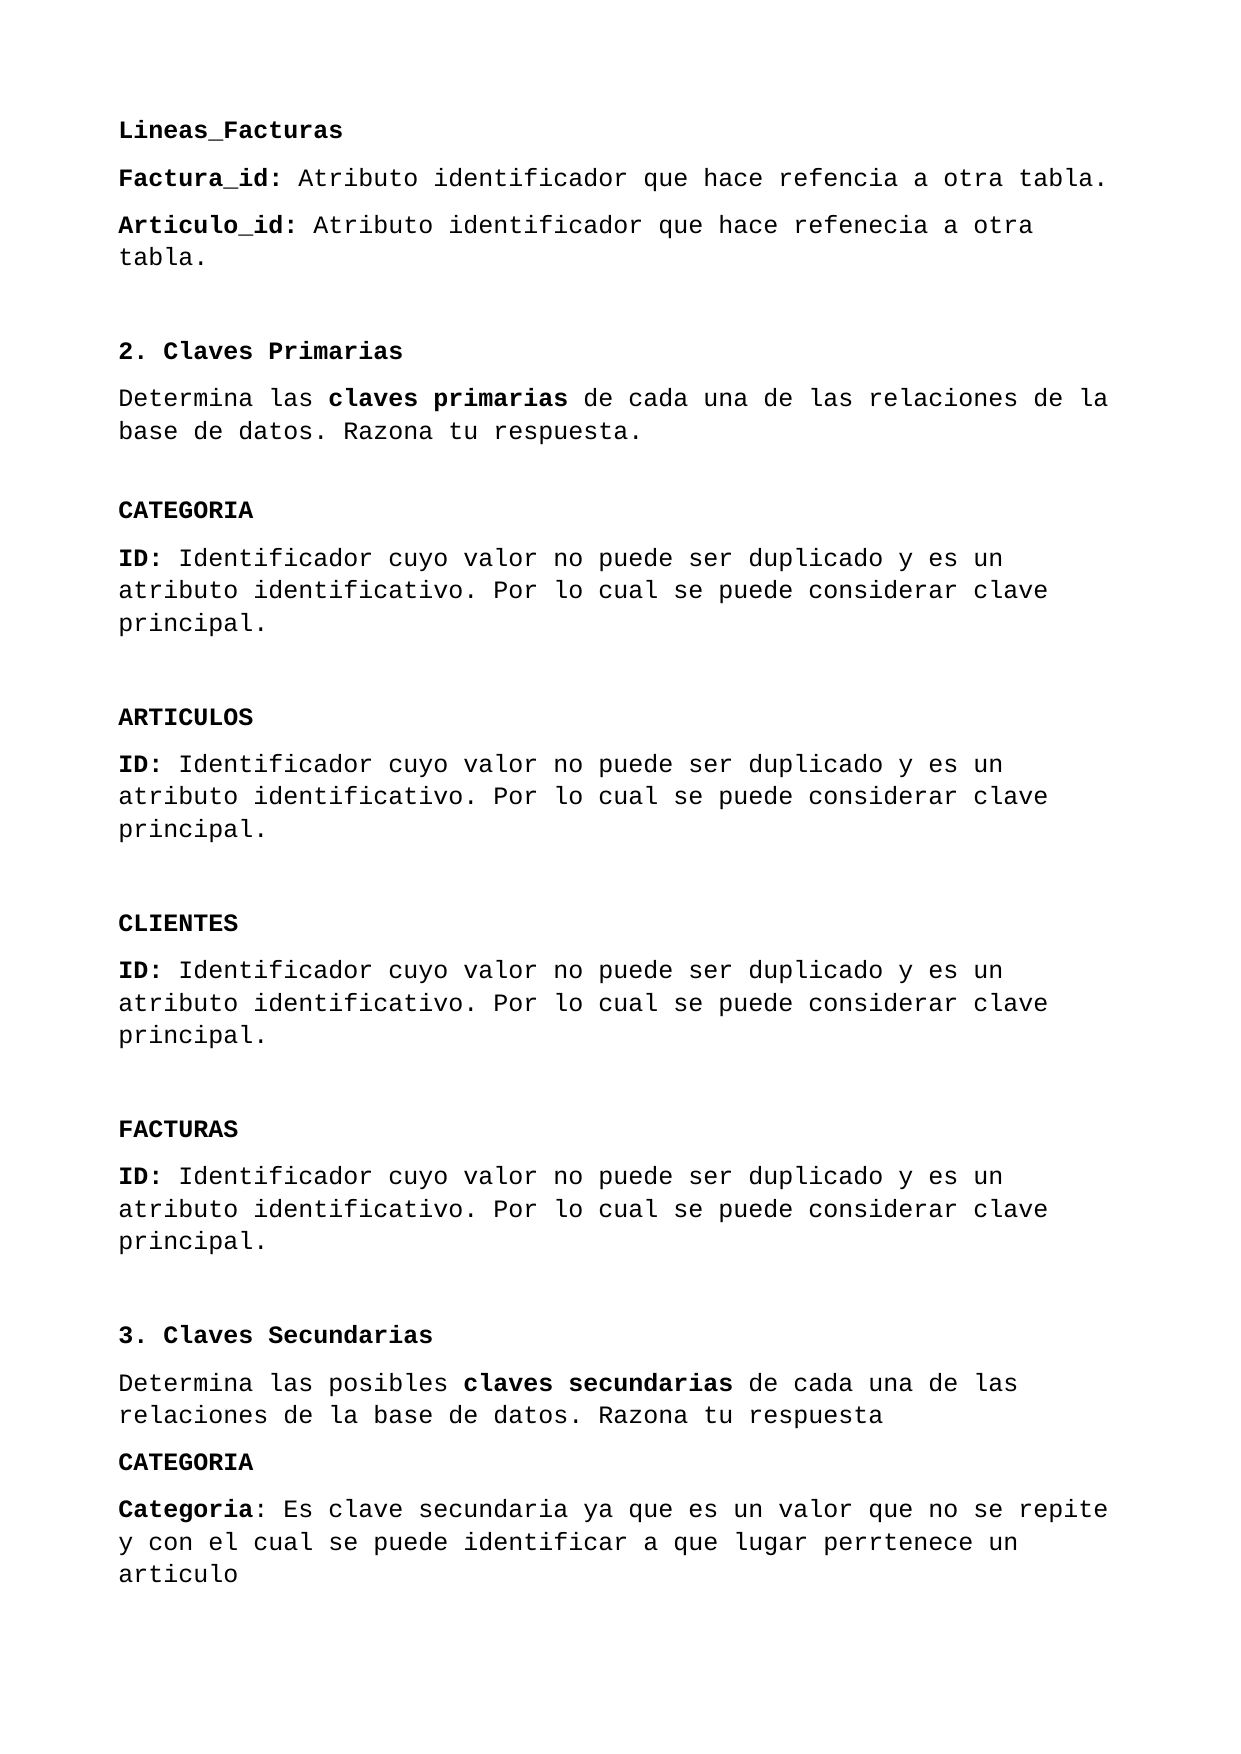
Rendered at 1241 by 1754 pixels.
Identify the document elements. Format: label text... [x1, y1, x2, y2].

text Lineas_Facturas [118, 118, 1122, 146]
text CATEGORIA [118, 498, 1122, 526]
text CATEGORIA [118, 1450, 1122, 1478]
text Factura_id: Atributo identificador que hace refencia a otra tabla. [118, 165, 1122, 193]
text Determina las claves primarias de cada una de las relaciones de la base de datos. Razona tu respuesta. [118, 386, 1122, 479]
text FACTURAS [118, 1117, 1122, 1145]
text ID: Identificador cuyo valor no puede ser duplicado y es un atributo identificativo. Por lo cual se puede considerar clave principal. [118, 1164, 1122, 1257]
text ID: Identificador cuyo valor no puede ser duplicado y es un atributo identificativo. Por lo cual se puede considerar clave principal. [118, 958, 1122, 1051]
text 2. Claves Primarias [118, 339, 1122, 367]
text CLIENTES [118, 911, 1122, 939]
text Categoria: Es clave secundaria ya que es un valor que no se repite y con el cual se puede identificar a que lugar perrtenece un articulo [118, 1497, 1122, 1590]
text ID: Identificador cuyo valor no puede ser duplicado y es un atributo identificativo. Por lo cual se puede considerar clave principal. [118, 545, 1122, 638]
text ID: Identificador cuyo valor no puede ser duplicado y es un atributo identificativo. Por lo cual se puede considerar clave principal. [118, 751, 1122, 845]
text 3. Claves Secundarias [118, 1323, 1122, 1351]
text Articulo_id: Atributo identificador que hace refenecia a otra tabla. [118, 212, 1122, 273]
text Determina las posibles claves secundarias de cada una de las relaciones de la base de datos. Razona tu respuesta [118, 1370, 1122, 1431]
text ARTICULOS [118, 704, 1122, 733]
